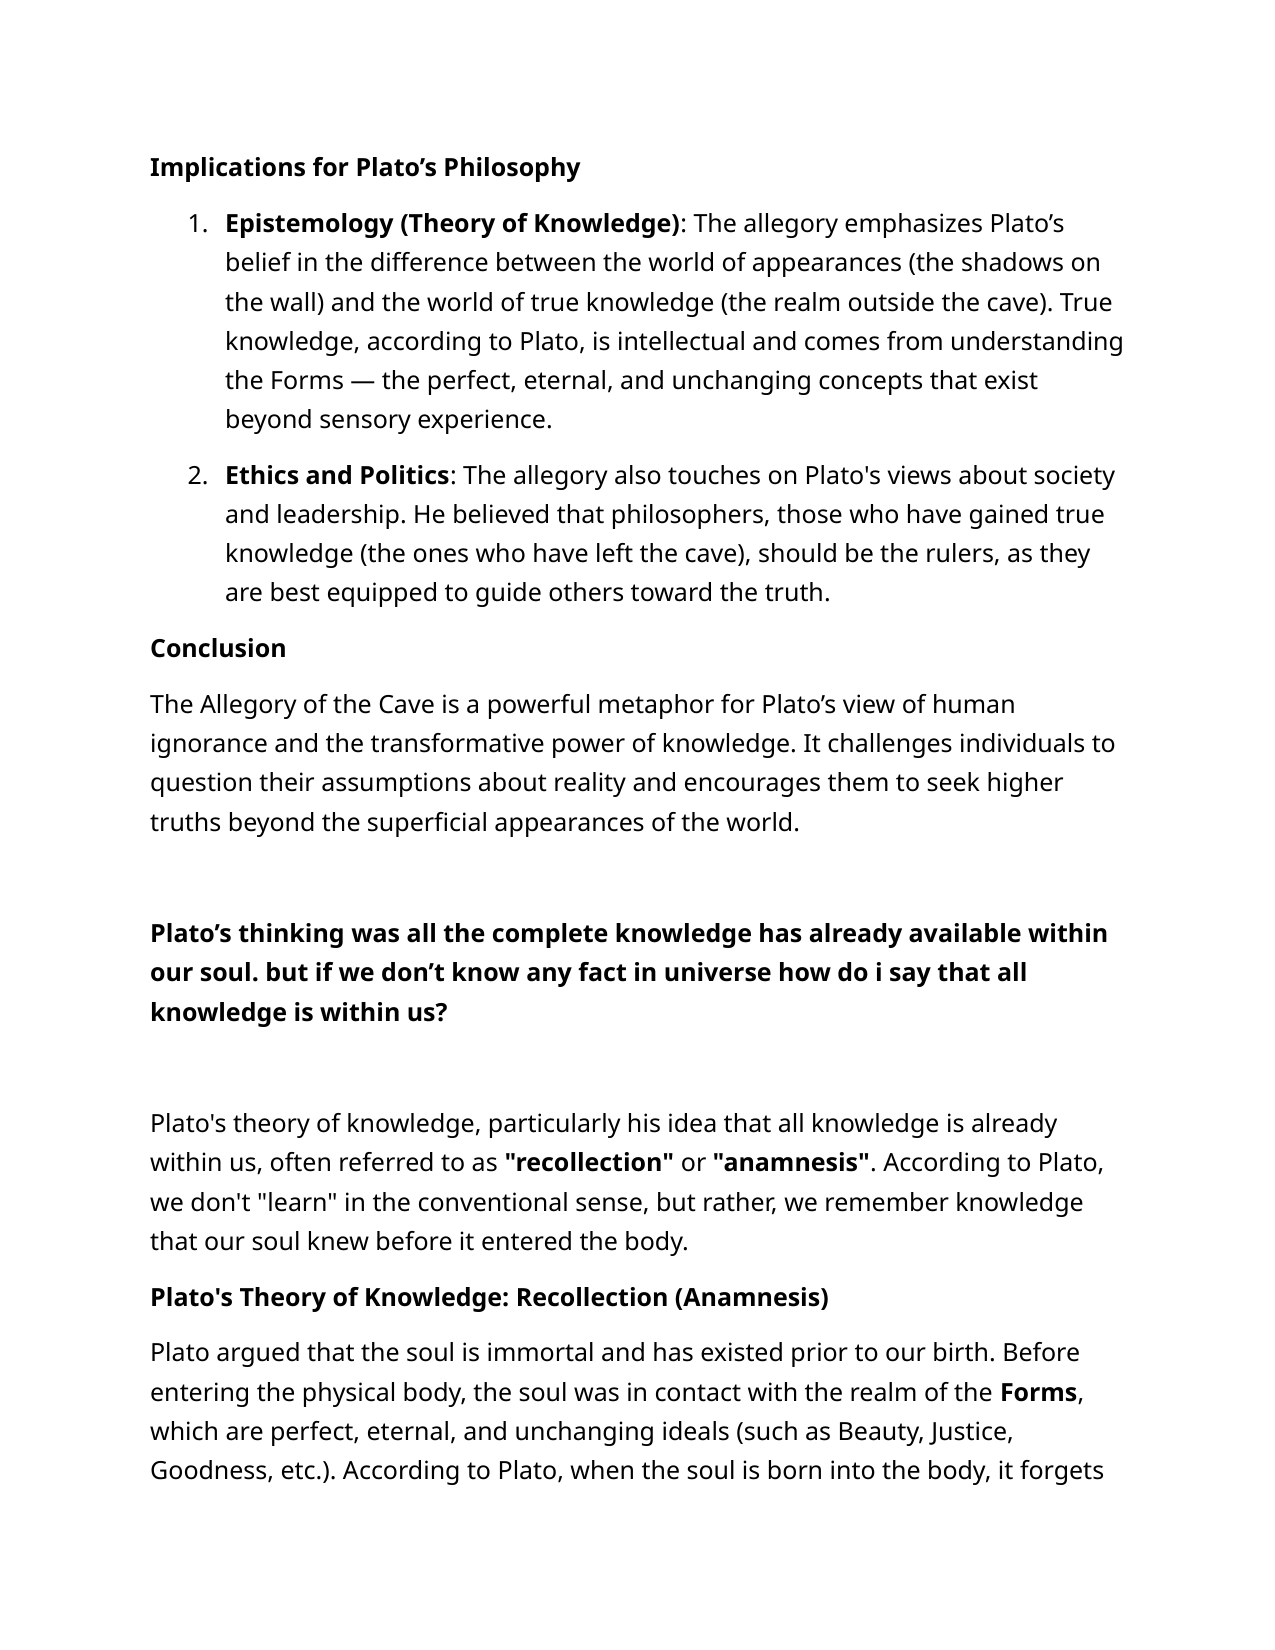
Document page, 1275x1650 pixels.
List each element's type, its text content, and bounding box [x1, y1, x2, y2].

text Plato’s thinking was all the complete knowledge has already available within our soul. but if we don’t know any fact in universe how do i say that all knowledge is within us? [150, 916, 1125, 1028]
text The Allegory of the Cave is a powerful metaphor for Plato’s view of human ignorance and the transformative power of knowledge. It challenges individuals to question their assumptions about reality and encourages them to seek higher truths beyond the superficial appearances of the world. [150, 687, 1125, 838]
list Epistemology (Theory of Knowledge): The allegory emphasizes Plato’s belief in the difference between the world of appearances (the shadows on the wall) and the world of true knowledge (the realm outside the cave). True knowledge, according to Plato, is intellectual and comes from understanding the Forms — the perfect, eternal, and unchanging concepts that exist beyond sensory experience. [187, 206, 1125, 436]
list Ethics and Politics: The allegory also touches on Plato's views about society and leadership. He believed that philosophers, those who have gained true knowledge (the ones who have left the cave), should be the rulers, as they are best equipped to guide others toward the truth. [187, 457, 1125, 609]
text Conclusion [150, 631, 1125, 665]
text Plato's theory of knowledge, particularly his idea that all knowledge is already within us, often referred to as "recollection" or "anamnesis". According to Plato, we don't "learn" in the conventional sense, but rather, we remember knowledge that our soul knew before it entered the body. [150, 1106, 1125, 1257]
text Plato's Theory of Knowledge: Recollection (Anamnesis) [150, 1279, 1125, 1313]
text Implications for Plato’s Philosophy [150, 150, 1125, 184]
text Plato argued that the soul is immortal and has existed prior to our birth. Before entering the physical body, the soul was in contact with the realm of the Forms, which are perfect, eternal, and unchanging ideals (such as Beauty, Justice, Goodness, etc.). According to Plato, when the soul is born into the body, it forgets [150, 1335, 1125, 1487]
